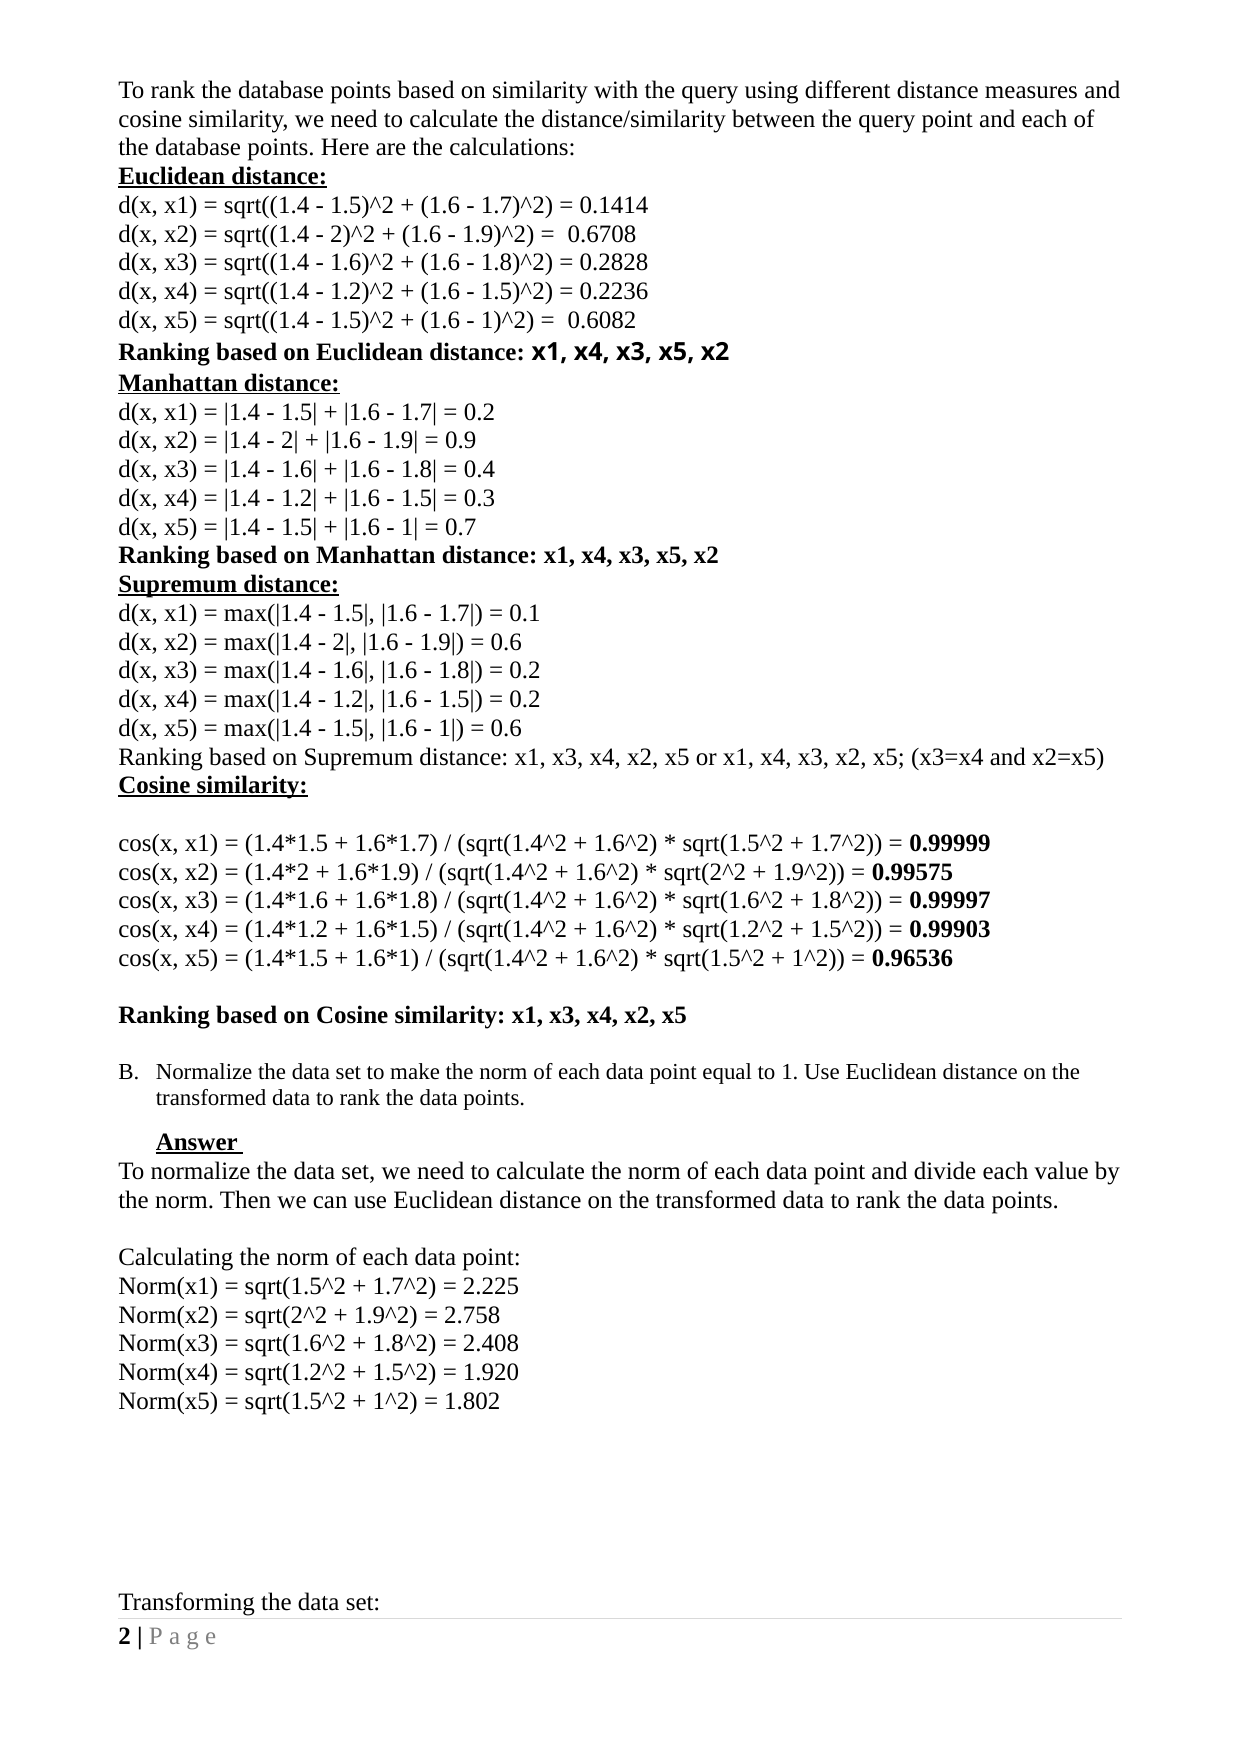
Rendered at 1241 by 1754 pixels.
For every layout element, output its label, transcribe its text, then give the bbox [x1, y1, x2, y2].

text d(x, x2) = |1.4 - 2| + |1.6 - 1.9| = 0.9 [118, 425, 1122, 454]
text d(x, x4) = sqrt((1.4 - 1.2)^2 + (1.6 - 1.5)^2) = 0.2236 [118, 276, 1122, 305]
text Ranking based on Euclidean distance: x1, x4, x3, x5, x2 [118, 334, 1122, 368]
text Norm(x4) = sqrt(1.2^2 + 1.5^2) = 1.920 [118, 1357, 1122, 1386]
text d(x, x2) = sqrt((1.4 - 2)^2 + (1.6 - 1.9)^2) = 0.6708 [118, 219, 1122, 247]
text d(x, x2) = max(|1.4 - 2|, |1.6 - 1.9|) = 0.6 [118, 627, 1122, 655]
text d(x, x1) = sqrt((1.4 - 1.5)^2 + (1.6 - 1.7)^2) = 0.1414 [118, 190, 1122, 219]
text Answer [156, 1127, 1122, 1156]
text d(x, x5) = max(|1.4 - 1.5|, |1.6 - 1|) = 0.6 [118, 713, 1122, 742]
text To rank the database points based on similarity with the query using different distance measures and cosine similarity, we need to calculate the distance/similarity between the query point and each of the database points. Here are the calculations: [118, 75, 1122, 161]
text d(x, x3) = sqrt((1.4 - 1.6)^2 + (1.6 - 1.8)^2) = 0.2828 [118, 247, 1122, 276]
text d(x, x5) = |1.4 - 1.5| + |1.6 - 1| = 0.7 [118, 512, 1122, 540]
text d(x, x5) = sqrt((1.4 - 1.5)^2 + (1.6 - 1)^2) = 0.6082 [118, 305, 1122, 334]
text d(x, x1) = |1.4 - 1.5| + |1.6 - 1.7| = 0.2 [118, 397, 1122, 425]
text cos(x, x5) = (1.4*1.5 + 1.6*1) / (sqrt(1.4^2 + 1.6^2) * sqrt(1.5^2 + 1^2)) = 0.96536 [118, 943, 1122, 972]
text d(x, x3) = |1.4 - 1.6| + |1.6 - 1.8| = 0.4 [118, 454, 1122, 483]
text Norm(x2) = sqrt(2^2 + 1.9^2) = 2.758 [118, 1300, 1122, 1328]
text Supremum distance: [118, 569, 1122, 598]
text cos(x, x3) = (1.4*1.6 + 1.6*1.8) / (sqrt(1.4^2 + 1.6^2) * sqrt(1.6^2 + 1.8^2)) = 0.99997 [118, 885, 1122, 914]
text cos(x, x1) = (1.4*1.5 + 1.6*1.7) / (sqrt(1.4^2 + 1.6^2) * sqrt(1.5^2 + 1.7^2)) = 0.99999 [118, 828, 1122, 857]
text cos(x, x2) = (1.4*2 + 1.6*1.9) / (sqrt(1.4^2 + 1.6^2) * sqrt(2^2 + 1.9^2)) = 0.99575 [118, 857, 1122, 885]
text Norm(x5) = sqrt(1.5^2 + 1^2) = 1.802 [118, 1386, 1122, 1415]
text Cosine similarity: [118, 770, 1122, 799]
text Ranking based on Cosine similarity: x1, x3, x4, x2, x5 [118, 1000, 1122, 1029]
text d(x, x1) = max(|1.4 - 1.5|, |1.6 - 1.7|) = 0.1 [118, 598, 1122, 627]
text Ranking based on Supremum distance: x1, x3, x4, x2, x5 or x1, x4, x3, x2, x5; (x3=x4 and x2=x5) [118, 742, 1122, 770]
text Transforming the data set: [118, 1587, 1122, 1616]
text d(x, x4) = max(|1.4 - 1.2|, |1.6 - 1.5|) = 0.2 [118, 684, 1122, 713]
text Manhattan distance: [118, 368, 1122, 397]
text Euclidean distance: [118, 161, 1122, 190]
text To normalize the data set, we need to calculate the norm of each data point and divide each value by the norm. Then we can use Euclidean distance on the transformed data to rank the data points. [118, 1156, 1122, 1213]
text Norm(x1) = sqrt(1.5^2 + 1.7^2) = 2.225 [118, 1271, 1122, 1300]
text d(x, x3) = max(|1.4 - 1.6|, |1.6 - 1.8|) = 0.2 [118, 655, 1122, 684]
list Normalize the data set to make the norm of each data point equal to 1. Use Euclidean distance on the transformed data to rank the data points. [118, 1058, 1122, 1111]
text d(x, x4) = |1.4 - 1.2| + |1.6 - 1.5| = 0.3 [118, 483, 1122, 512]
text Ranking based on Manhattan distance: x1, x4, x3, x5, x2 [118, 540, 1122, 569]
text cos(x, x4) = (1.4*1.2 + 1.6*1.5) / (sqrt(1.4^2 + 1.6^2) * sqrt(1.2^2 + 1.5^2)) = 0.99903 [118, 914, 1122, 943]
text Calculating the norm of each data point: [118, 1242, 1122, 1271]
text Norm(x3) = sqrt(1.6^2 + 1.8^2) = 2.408 [118, 1328, 1122, 1357]
